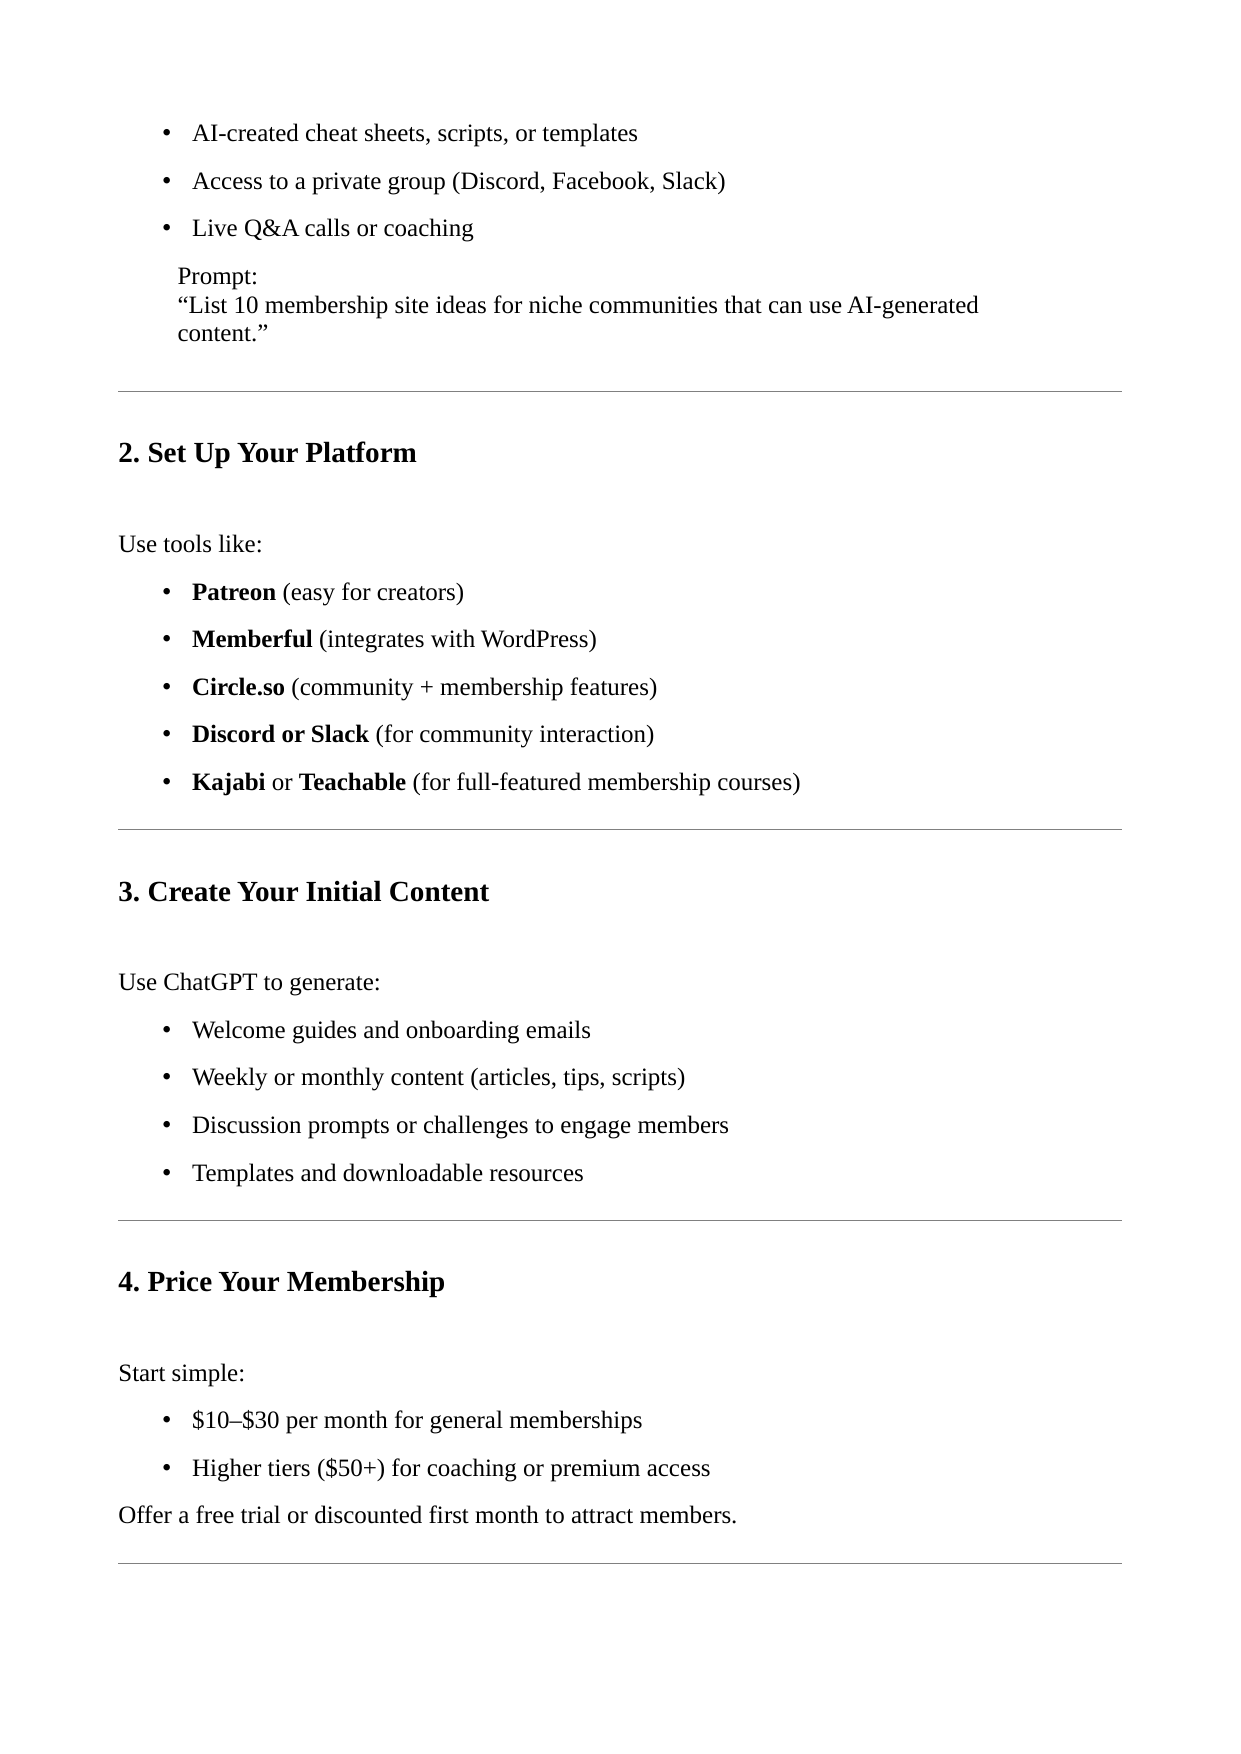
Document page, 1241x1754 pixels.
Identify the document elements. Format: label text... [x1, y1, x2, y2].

text Use ChatGPT to generate: [118, 967, 1122, 996]
list Higher tiers ($50+) for coaching or premium access [162, 1453, 1122, 1482]
subtitle 3. Create Your Initial Content [118, 874, 1122, 907]
text Start simple: [118, 1358, 1122, 1387]
list Kajabi or Teachable (for full-featured membership courses) [162, 767, 1122, 796]
list Welcome guides and onboarding emails [162, 1015, 1122, 1044]
subtitle 4. Price Your Membership [118, 1264, 1122, 1298]
list Circle.so (community + membership features) [162, 672, 1122, 701]
text Prompt: “List 10 membership site ideas for niche communities that can use AI-generated content.” [177, 261, 1063, 347]
list Weekly or monthly content (articles, tips, scripts) [162, 1062, 1122, 1091]
text Offer a free trial or discounted first month to attract members. [118, 1501, 1122, 1529]
list $10–$30 per month for general memberships [162, 1405, 1122, 1434]
subtitle 2. Set Up Your Platform [118, 436, 1122, 469]
list Discord or Slack (for community interaction) [162, 719, 1122, 748]
list Patreon (easy for creators) [162, 577, 1122, 606]
list Live Q&A calls or coaching [162, 213, 1122, 242]
list Access to a private group (Discord, Facebook, Slack) [162, 166, 1122, 194]
text Use tools like: [118, 529, 1122, 558]
list Discussion prompts or challenges to engage members [162, 1110, 1122, 1139]
list Templates and downloadable resources [162, 1158, 1122, 1186]
list Memberful (integrates with WordPress) [162, 624, 1122, 653]
list AI-created cheat sheets, scripts, or templates [162, 118, 1122, 147]
